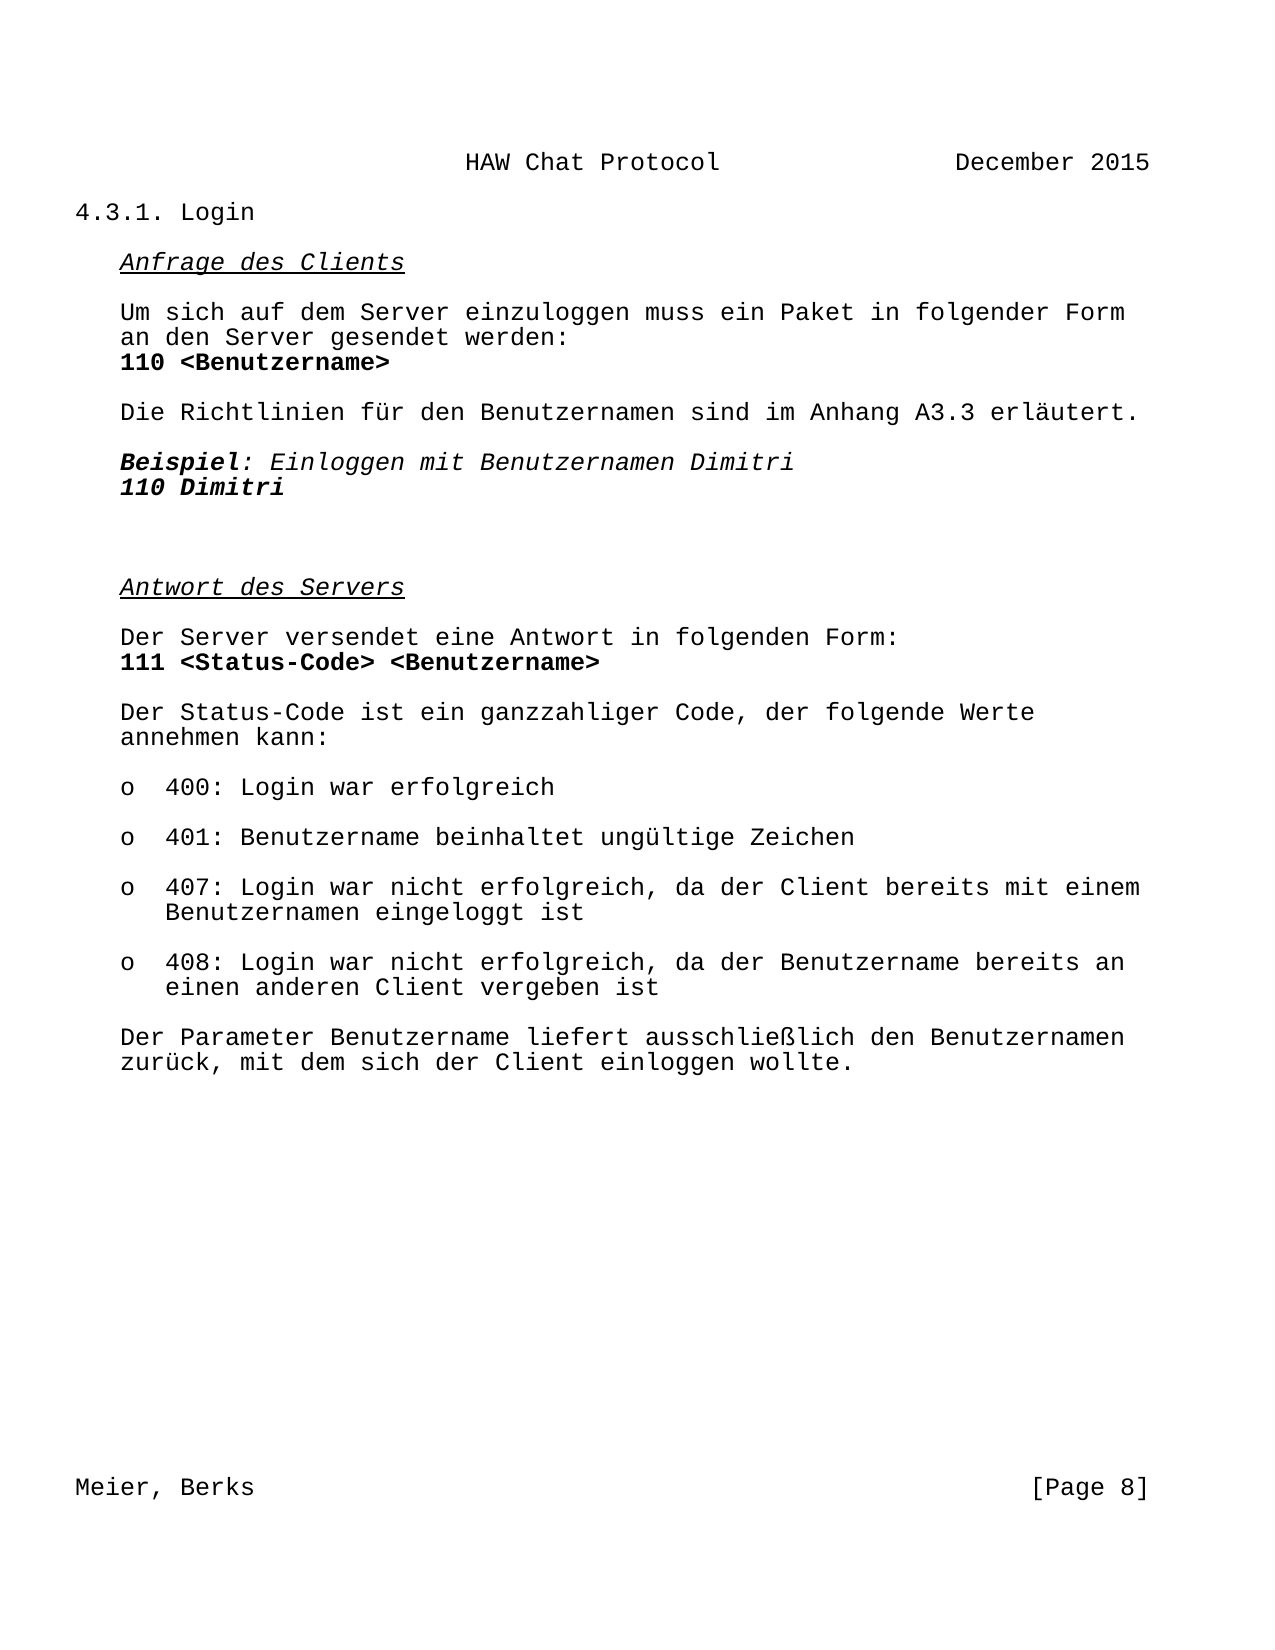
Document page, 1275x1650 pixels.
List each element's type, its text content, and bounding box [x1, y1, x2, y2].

list 400: Login war erfolgreich [120, 775, 1155, 800]
list 401: Benutzername beinhaltet ungültige Zeichen [120, 825, 1155, 850]
text Die Richtlinien für den Benutzernamen sind im Anhang A3.3 erläutert. [120, 400, 1155, 425]
subtitle Login [75, 200, 1155, 225]
text Der Status-Code ist ein ganzzahliger Code, der folgende Werte annehmen kann: [120, 700, 1155, 750]
list Antwort des Servers [120, 575, 1155, 600]
text Um sich auf dem Server einzuloggen muss ein Paket in folgender Form an den Server gesendet werden: 110 <Benutzername> [120, 300, 1155, 375]
list 408: Login war nicht erfolgreich, da der Benutzername bereits an einen anderen Client vergeben ist [120, 950, 1155, 1000]
list Der Parameter Benutzername liefert ausschließlich den Benutzernamen zurück, mit dem sich der Client einloggen wollte. [120, 1025, 1155, 1075]
text Der Server versendet eine Antwort in folgenden Form: 111 <Status-Code> <Benutzername> [120, 625, 1155, 675]
text Beispiel: Einloggen mit Benutzernamen Dimitri 110 Dimitri [120, 450, 1155, 500]
list Anfrage des Clients [120, 250, 1155, 275]
list 407: Login war nicht erfolgreich, da der Client bereits mit einem Benutzernamen eingeloggt ist [120, 875, 1155, 925]
